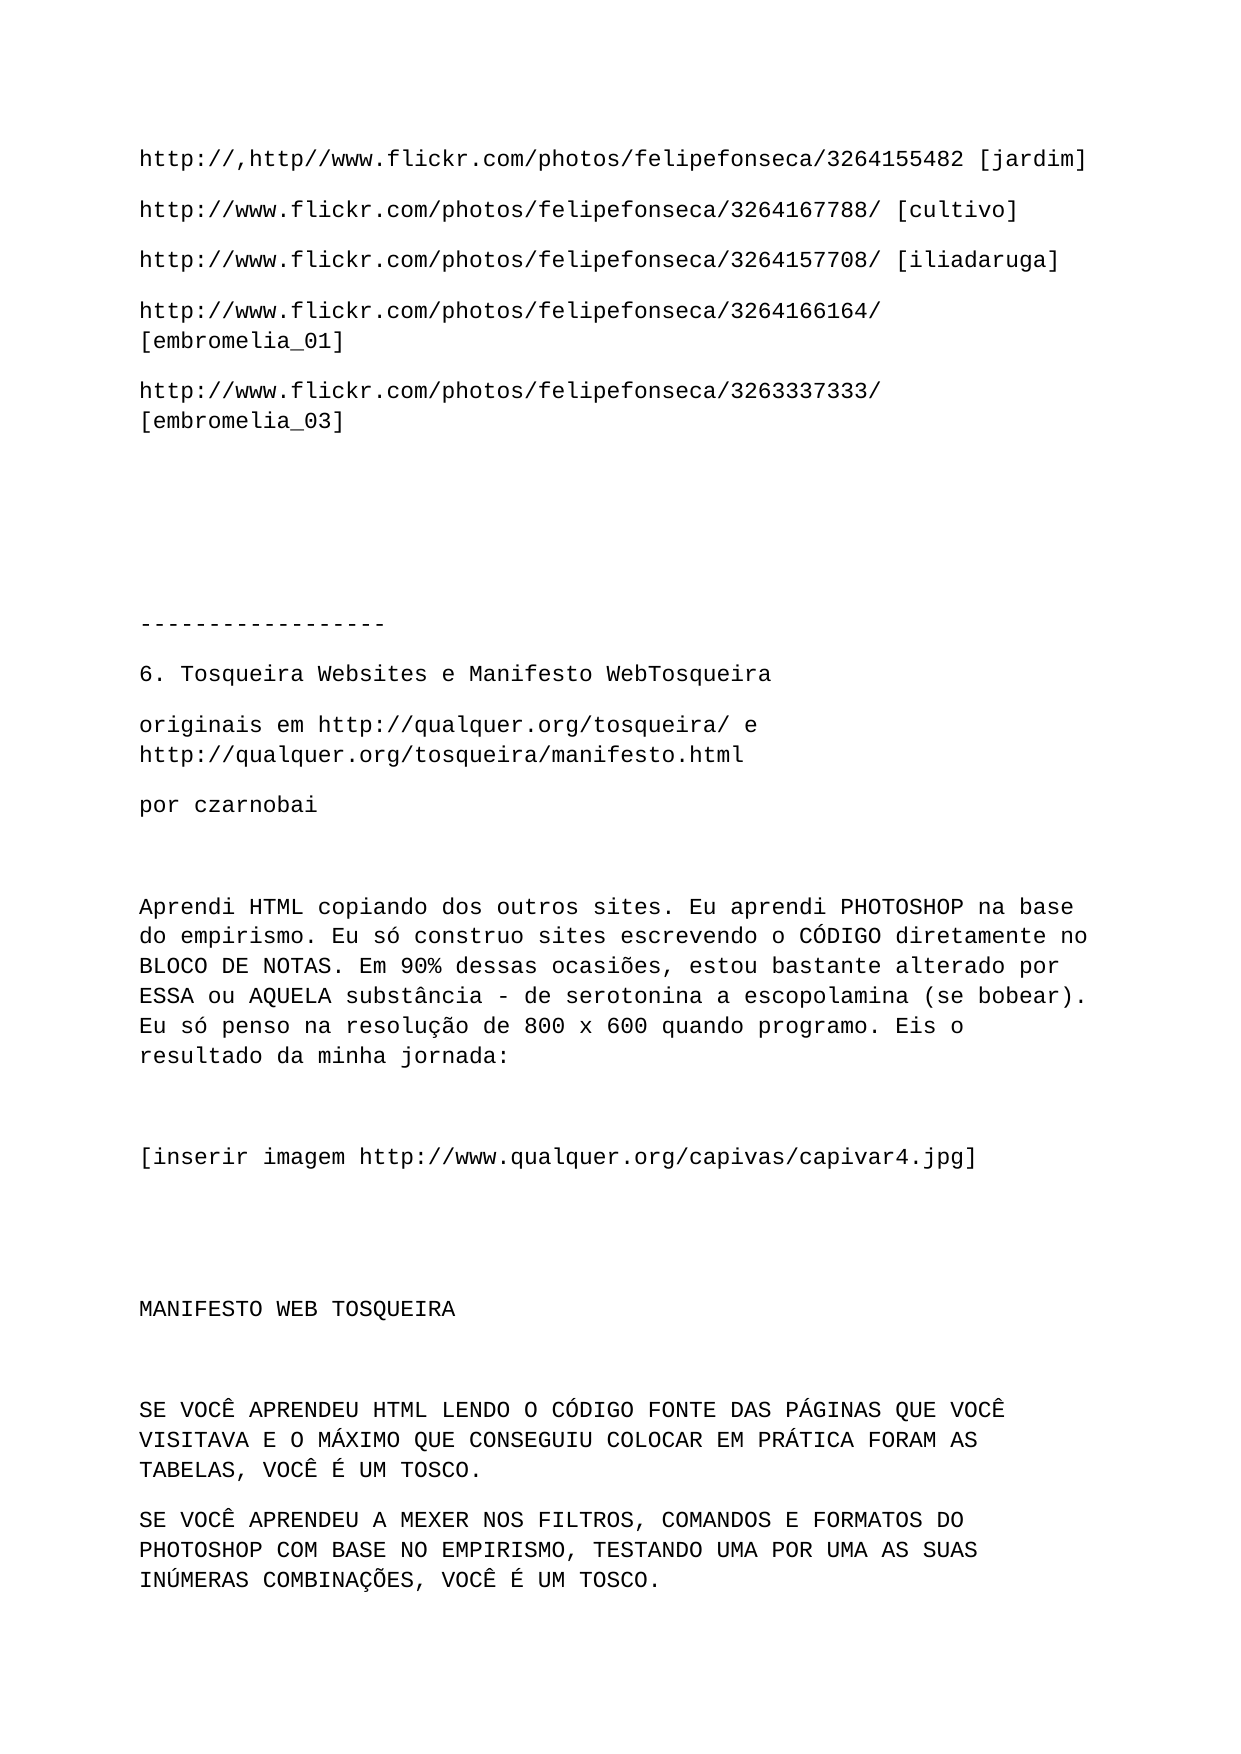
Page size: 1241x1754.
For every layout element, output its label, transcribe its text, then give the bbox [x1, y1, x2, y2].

text SE VOCÊ APRENDEU HTML LENDO O CÓDIGO FONTE DAS PÁGINAS QUE VOCÊ VISITAVA E O MÁXIMO QUE CONSEGUIU COLOCAR EM PRÁTICA FORAM AS TABELAS, VOCÊ É UM TOSCO. [139, 1398, 1101, 1484]
text http://www.flickr.com/photos/felipefonseca/3264157708/ [iliadaruga] [139, 249, 1101, 275]
text SE VOCÊ APRENDEU A MEXER NOS FILTROS, COMANDOS E FORMATOS DO PHOTOSHOP COM BASE NO EMPIRISMO, TESTANDO UMA POR UMA AS SUAS INÚMERAS COMBINAÇÕES, VOCÊ É UM TOSCO. [139, 1509, 1101, 1594]
text http://,http//www.flickr.com/photos/felipefonseca/3264155482 [jardim] [139, 148, 1101, 173]
text 6. Tosqueira Websites e Manifesto WebTosqueira [139, 663, 1101, 689]
text http://www.flickr.com/photos/felipefonseca/3264166164/ [embromelia_01] [139, 299, 1101, 355]
text http://www.flickr.com/photos/felipefonseca/3263337333/ [embromelia_03] [139, 380, 1101, 436]
text Aprendi HTML copiando dos outros sites. Eu aprendi PHOTOSHOP na base do empirismo. Eu só construo sites escrevendo o CÓDIGO diretamente no BLOCO DE NOTAS. Em 90% dessas ocasiões, estou bastante alterado por ESSA ou AQUELA substância - de serotonina a escopolamina (se bobear). Eu só penso na resolução de 800 x 600 quando programo. Eis o resultado da minha jornada: [139, 895, 1101, 1070]
text [inserir imagem http://www.qualquer.org/capivas/capivar4.jpg] [139, 1145, 1101, 1171]
text MANIFESTO WEB TOSQUEIRA [139, 1297, 1101, 1323]
text por czarnobai [139, 794, 1101, 820]
text originais em http://qualquer.org/tosqueira/ e http://qualquer.org/tosqueira/manifesto.html [139, 713, 1101, 769]
text http://www.flickr.com/photos/felipefonseca/3264167788/ [cultivo] [139, 198, 1101, 224]
text ------------------ [139, 612, 1101, 638]
